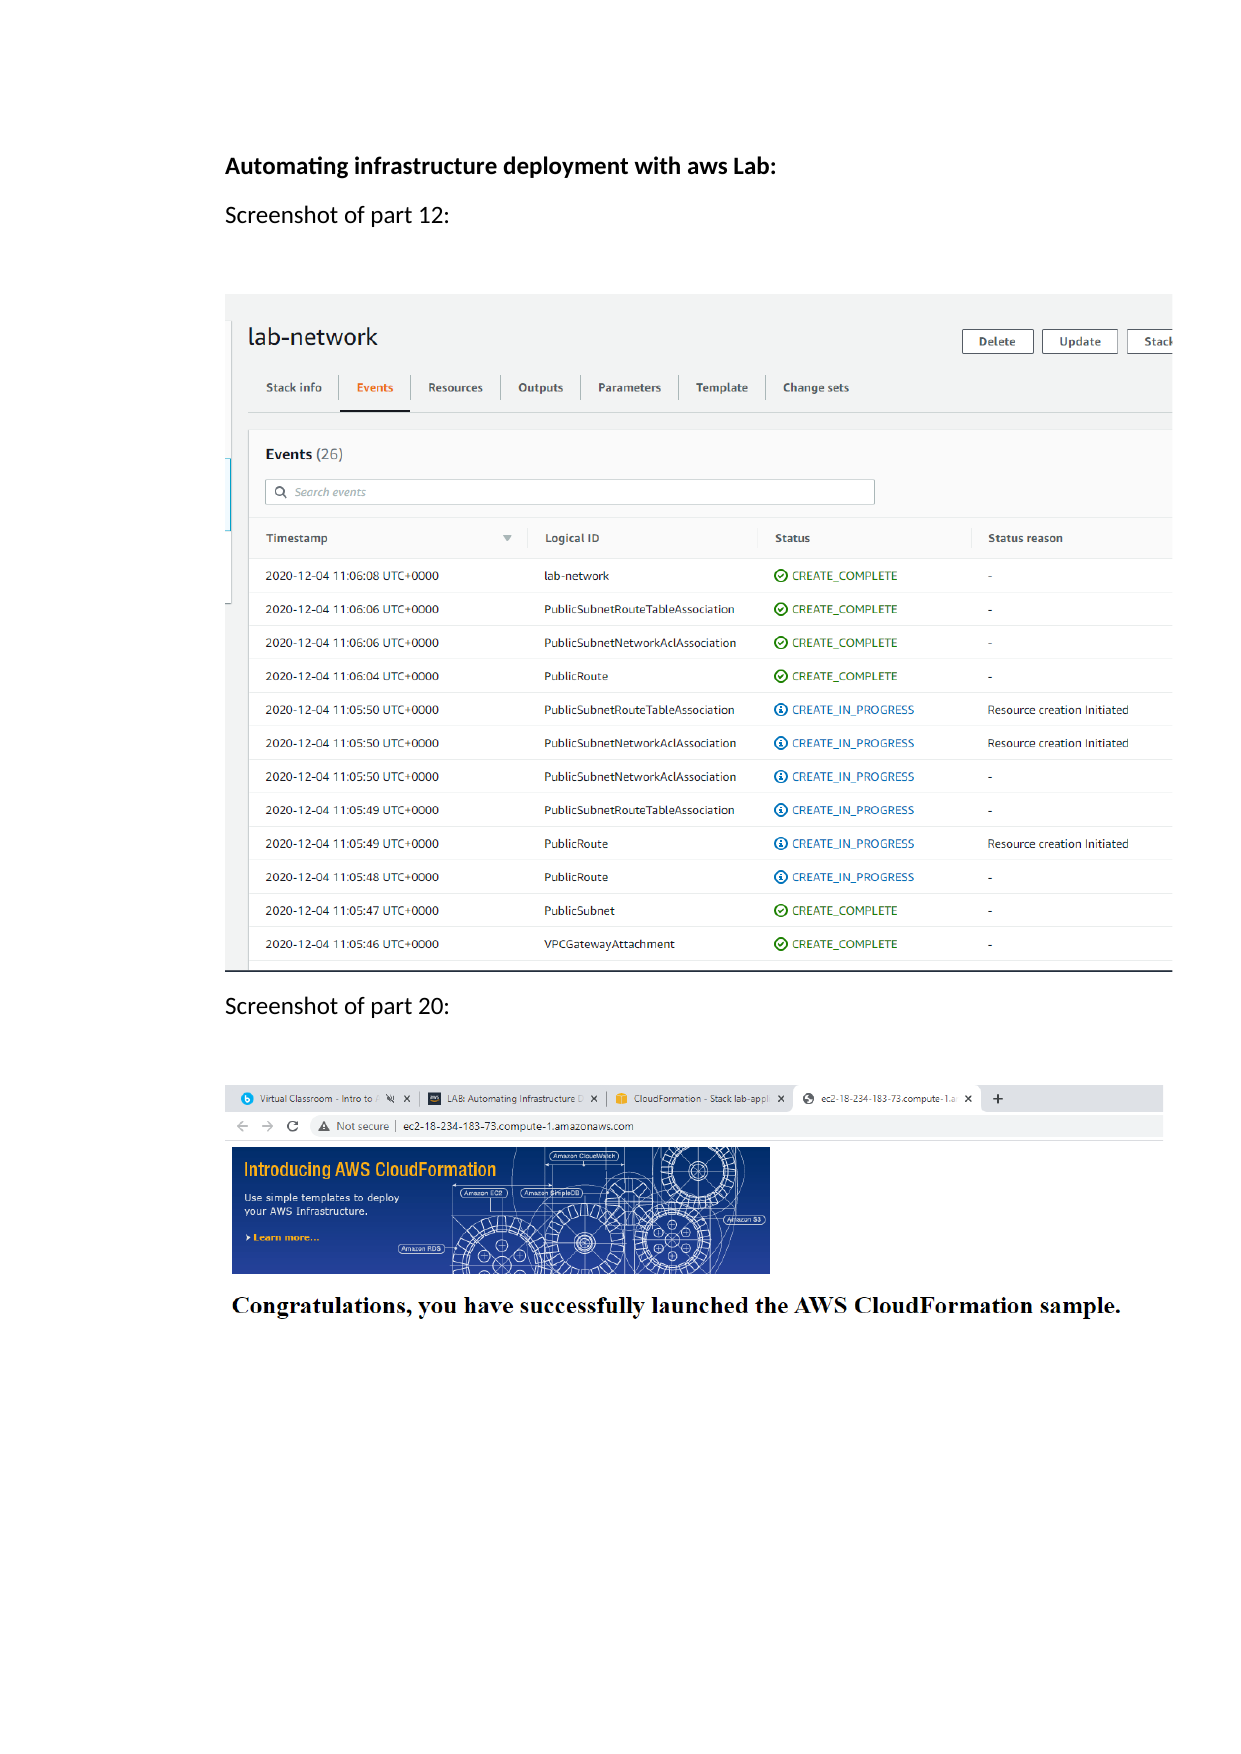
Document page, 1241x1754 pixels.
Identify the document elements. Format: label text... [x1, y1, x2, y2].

text Screenshot of part 20: [150, 990, 1090, 1021]
text Automating infrastructure deployment with aws Lab: [150, 150, 1090, 181]
text Screenshot of part 12: [150, 199, 1090, 229]
